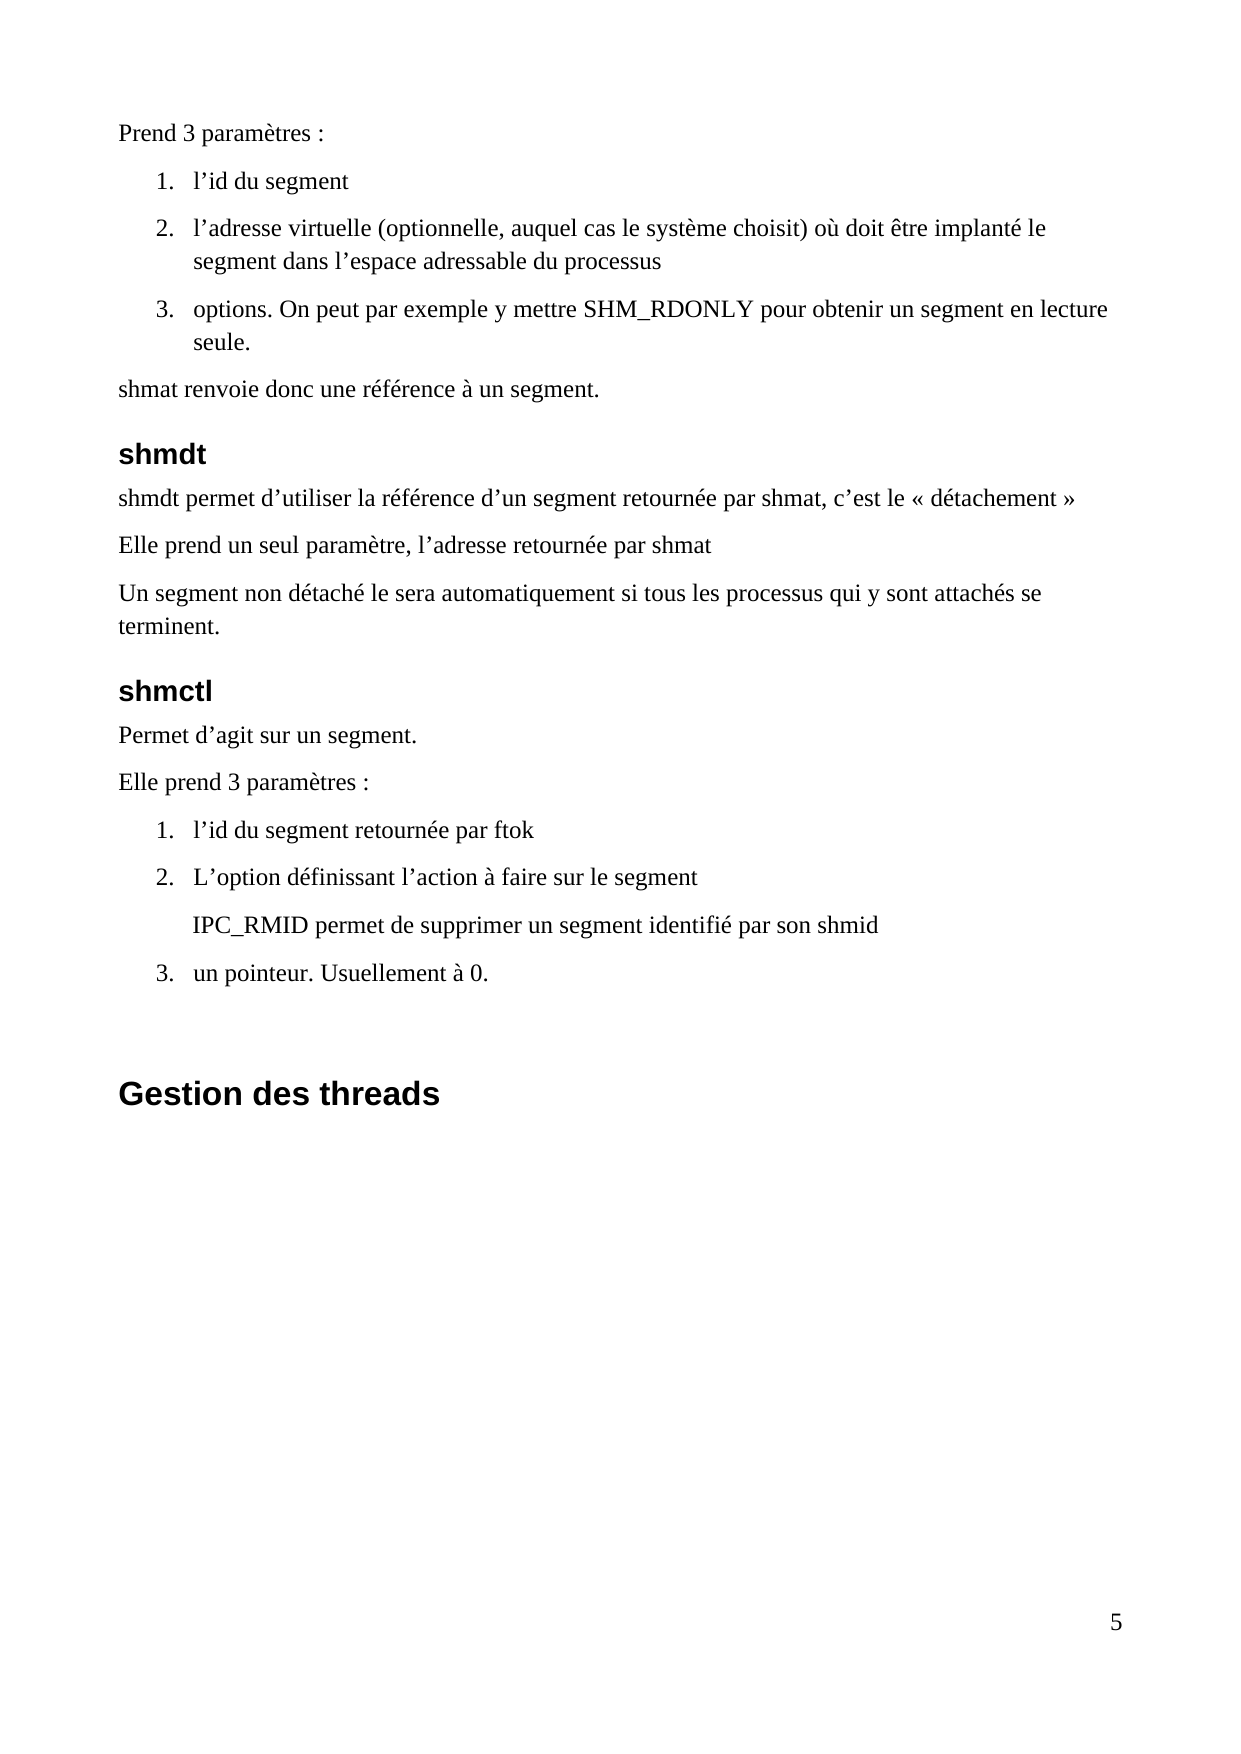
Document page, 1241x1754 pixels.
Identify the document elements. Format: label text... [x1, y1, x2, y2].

text shmat renvoie donc une référence à un segment. [118, 374, 1122, 403]
list options. On peut par exemple y mettre SHM_RDONLY pour obtenir un segment en lecture seule. [156, 294, 1122, 356]
text Elle prend 3 paramètres : [118, 767, 1122, 796]
text Prend 3 paramètres : [118, 118, 1122, 147]
text IPC_RMID permet de supprimer un segment identifié par son shmid [118, 910, 1122, 939]
list l’adresse virtuelle (optionnelle, auquel cas le système choisit) où doit être implanté le segment dans l’espace adressable du processus [156, 213, 1122, 275]
list L’option définissant l’action à faire sur le segment [156, 862, 1122, 891]
text Un segment non détaché le sera automatiquement si tous les processus qui y sont attachés se terminent. [118, 578, 1122, 640]
text Permet d’agit sur un segment. [118, 720, 1122, 748]
text Elle prend un seul paramètre, l’adresse retournée par shmat [118, 531, 1122, 559]
subtitle shmdt [118, 437, 1122, 471]
text shmdt permet d’utiliser la référence d’un segment retournée par shmat, c’est le « détachement » [118, 483, 1122, 512]
subtitle shmctl [118, 673, 1122, 707]
list l’id du segment [156, 166, 1122, 194]
list l’id du segment retournée par ftok [156, 815, 1122, 844]
list un pointeur. Usuellement à 0. [156, 958, 1122, 986]
subtitle Gestion des threads [118, 1074, 1122, 1112]
